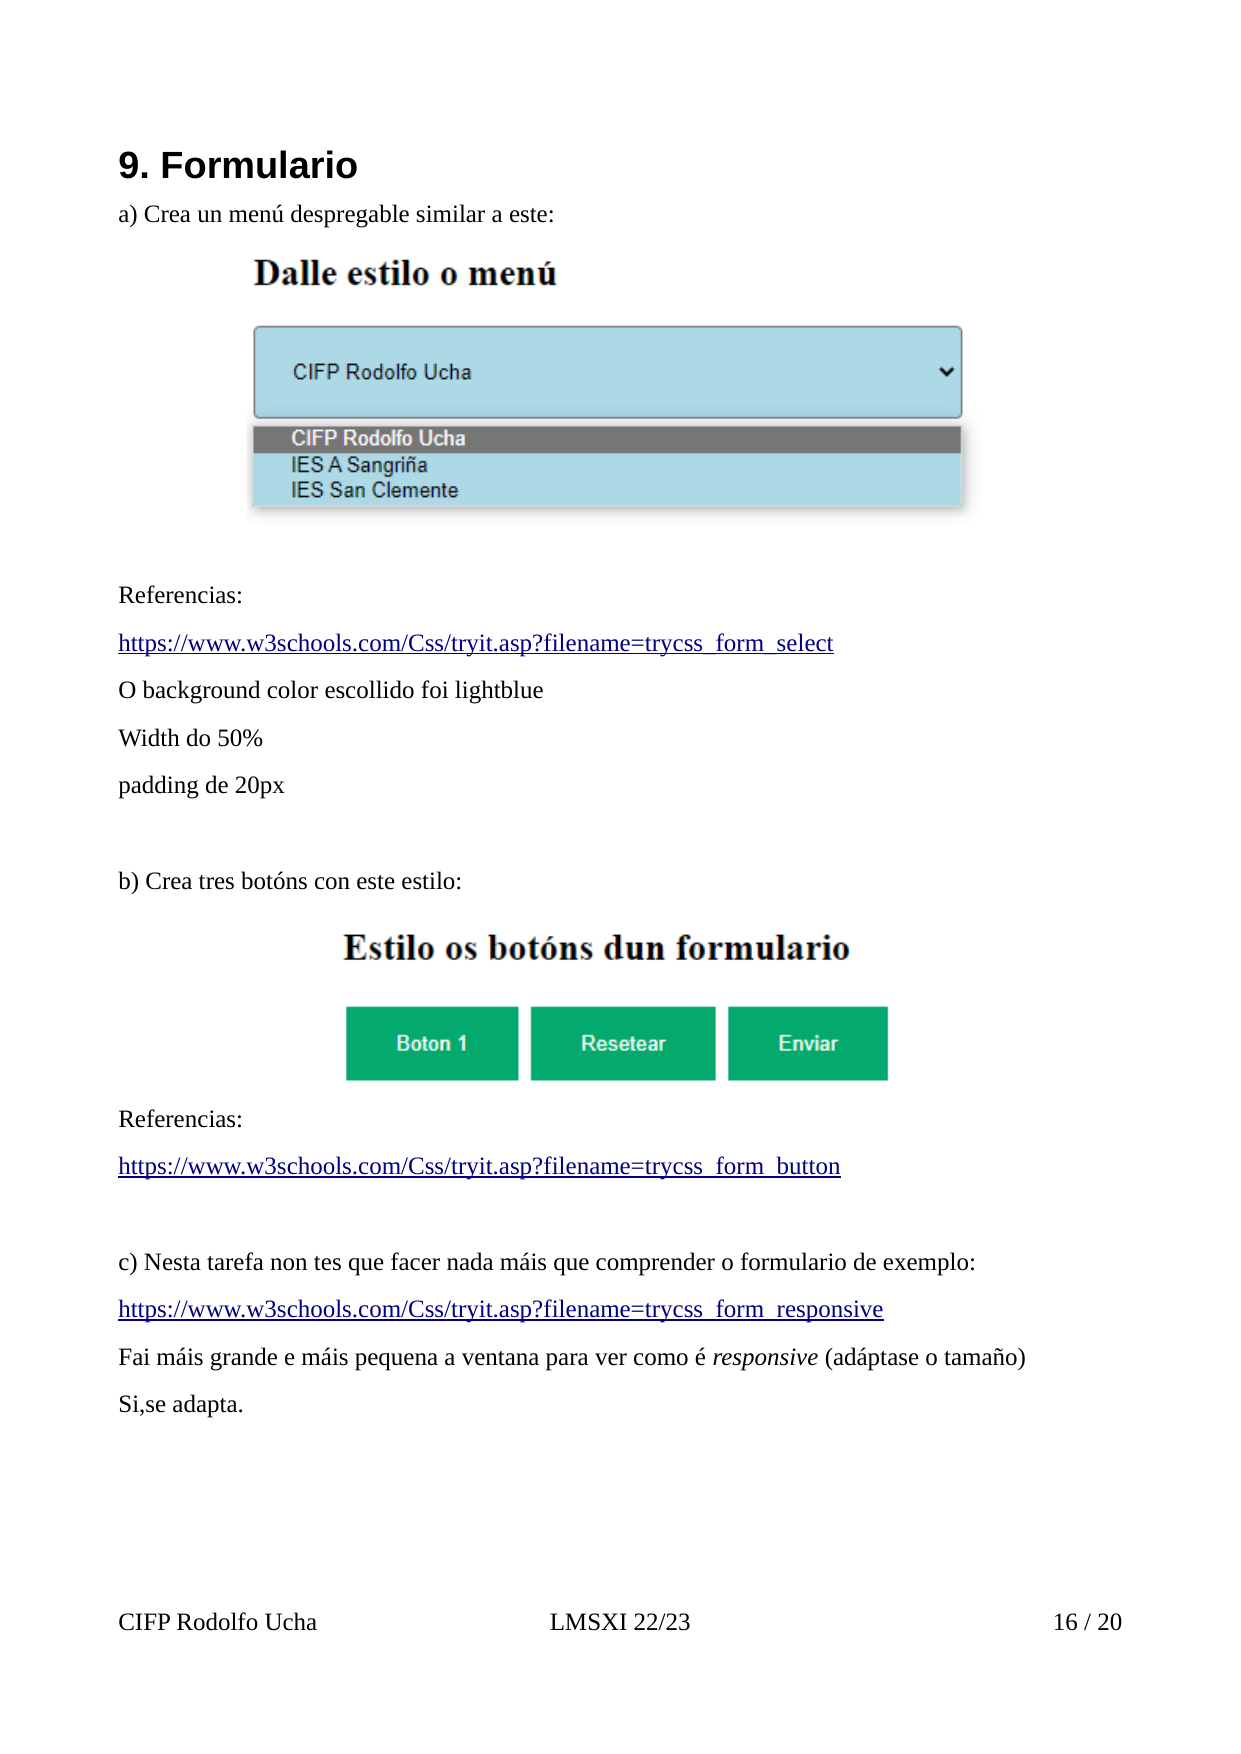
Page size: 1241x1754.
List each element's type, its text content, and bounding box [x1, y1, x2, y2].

picture [246, 246, 994, 529]
text Si,se adapta. [118, 1389, 1122, 1418]
picture [334, 913, 907, 1098]
text Referencias: [118, 1104, 1122, 1132]
subtitle 9. Formulario [118, 143, 1122, 187]
text c) Nesta tarefa non tes que facer nada máis que comprender o formulario de exemplo: [118, 1247, 1122, 1275]
text a) Crea un menú despregable similar a este: [118, 199, 1122, 228]
text Fai máis grande e máis pequena a ventana para ver como é responsive (adáptase o tamaño) [118, 1342, 1122, 1371]
text padding de 20px [118, 771, 1122, 799]
text Referencias: [118, 580, 1122, 609]
text https://www.w3schools.com/Css/tryit.asp?filename=trycss_form_responsive [118, 1294, 1122, 1323]
text https://www.w3schools.com/Css/tryit.asp?filename=trycss_form_button [118, 1151, 1122, 1180]
text b) Crea tres botóns con este estilo: [118, 866, 1122, 894]
text O background color escollido foi lightblue [118, 675, 1122, 704]
text Width do 50% [118, 723, 1122, 752]
text https://www.w3schools.com/Css/tryit.asp?filename=trycss_form_select [118, 628, 1122, 656]
